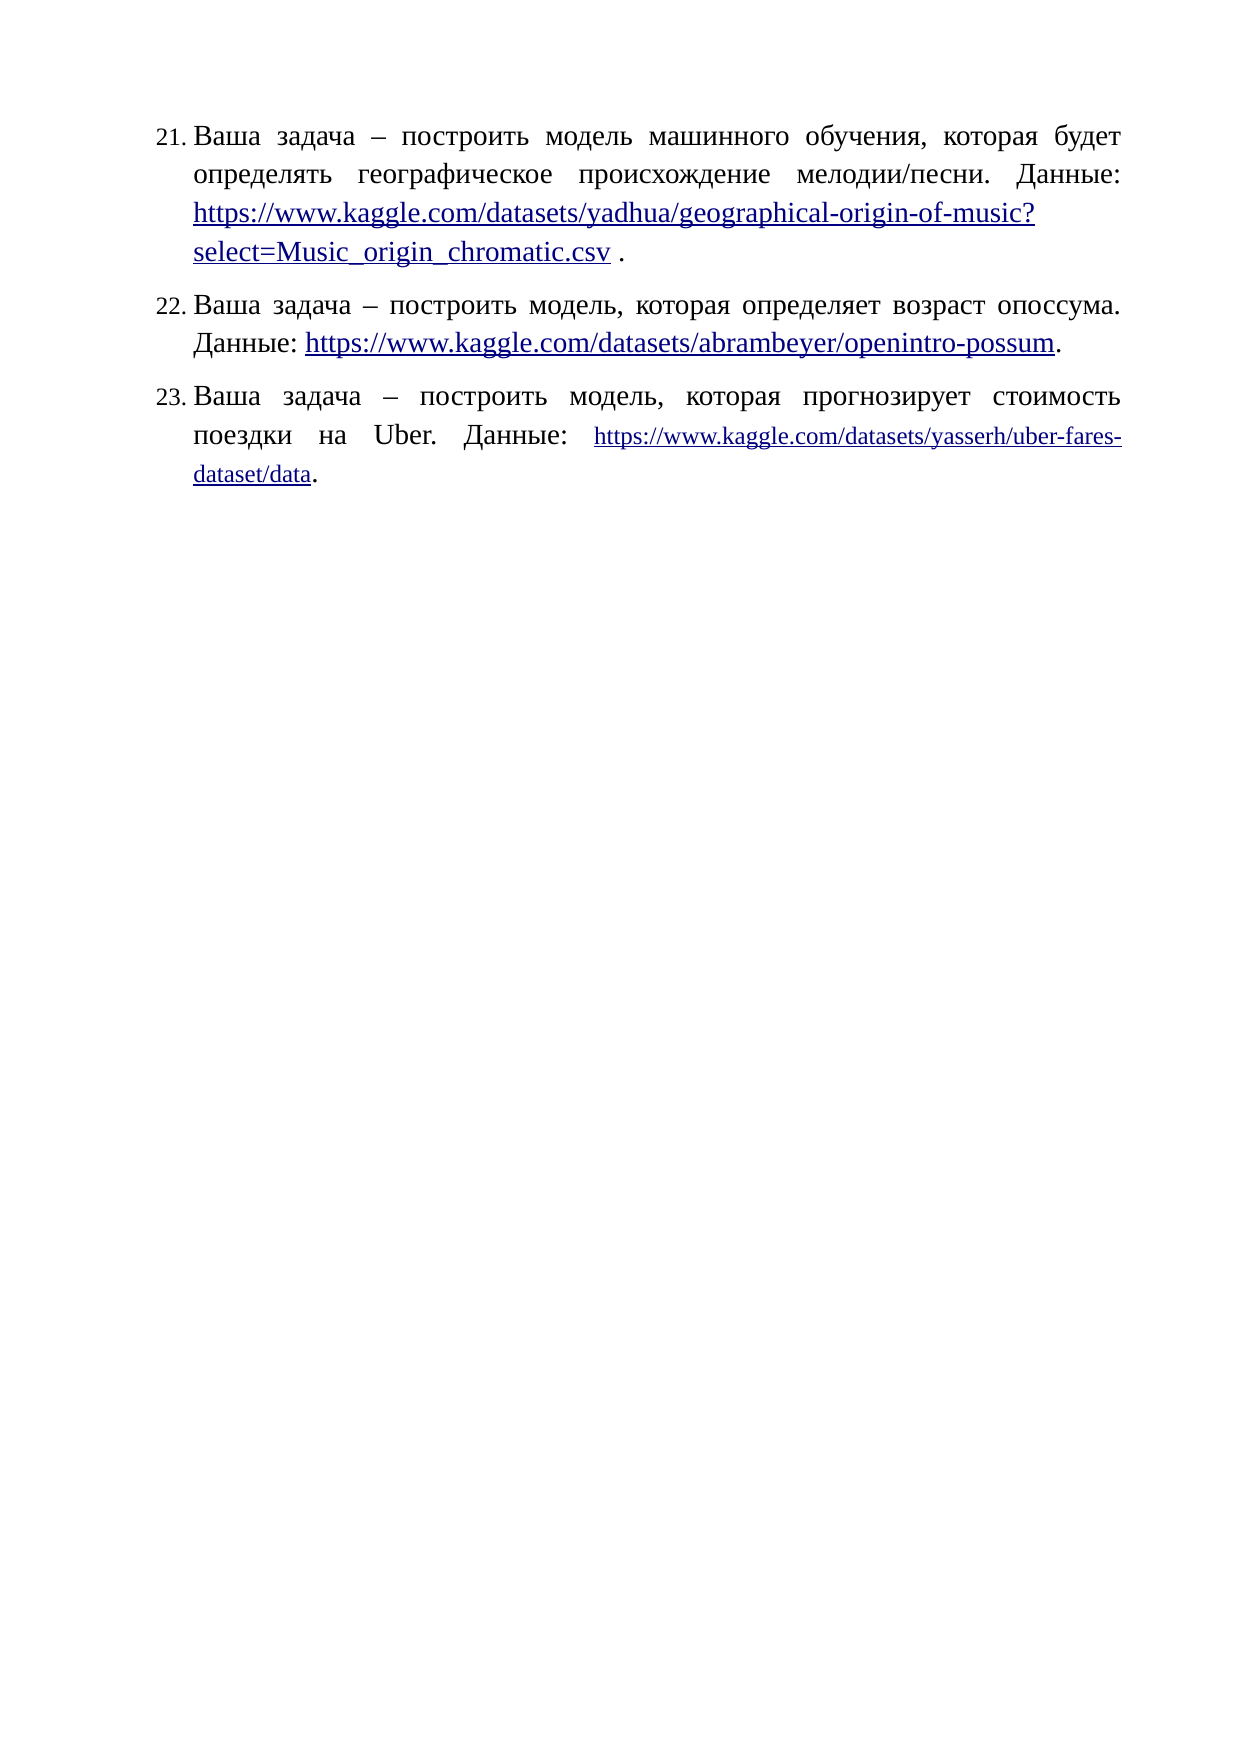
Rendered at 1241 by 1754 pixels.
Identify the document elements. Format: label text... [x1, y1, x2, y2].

list Ваша задача – построить модель машинного обучения, которая будет определять географическое происхождение мелодии/песни. Данные: https://www.kaggle.com/datasets/yadhua/geographical-origin-of-music?select=Music_origin_chromatic.csv . [156, 118, 1122, 267]
list Ваша задача – построить модель, которая определяет возраст опоссума. Данные: https://www.kaggle.com/datasets/abrambeyer/openintro-possum. [156, 287, 1122, 359]
list Ваша задача – построить модель, которая прогнозирует стоимость поездки на Uber. Данные: https://www.kaggle.com/datasets/yasserh/uber-fares-dataset/data. [156, 378, 1122, 489]
